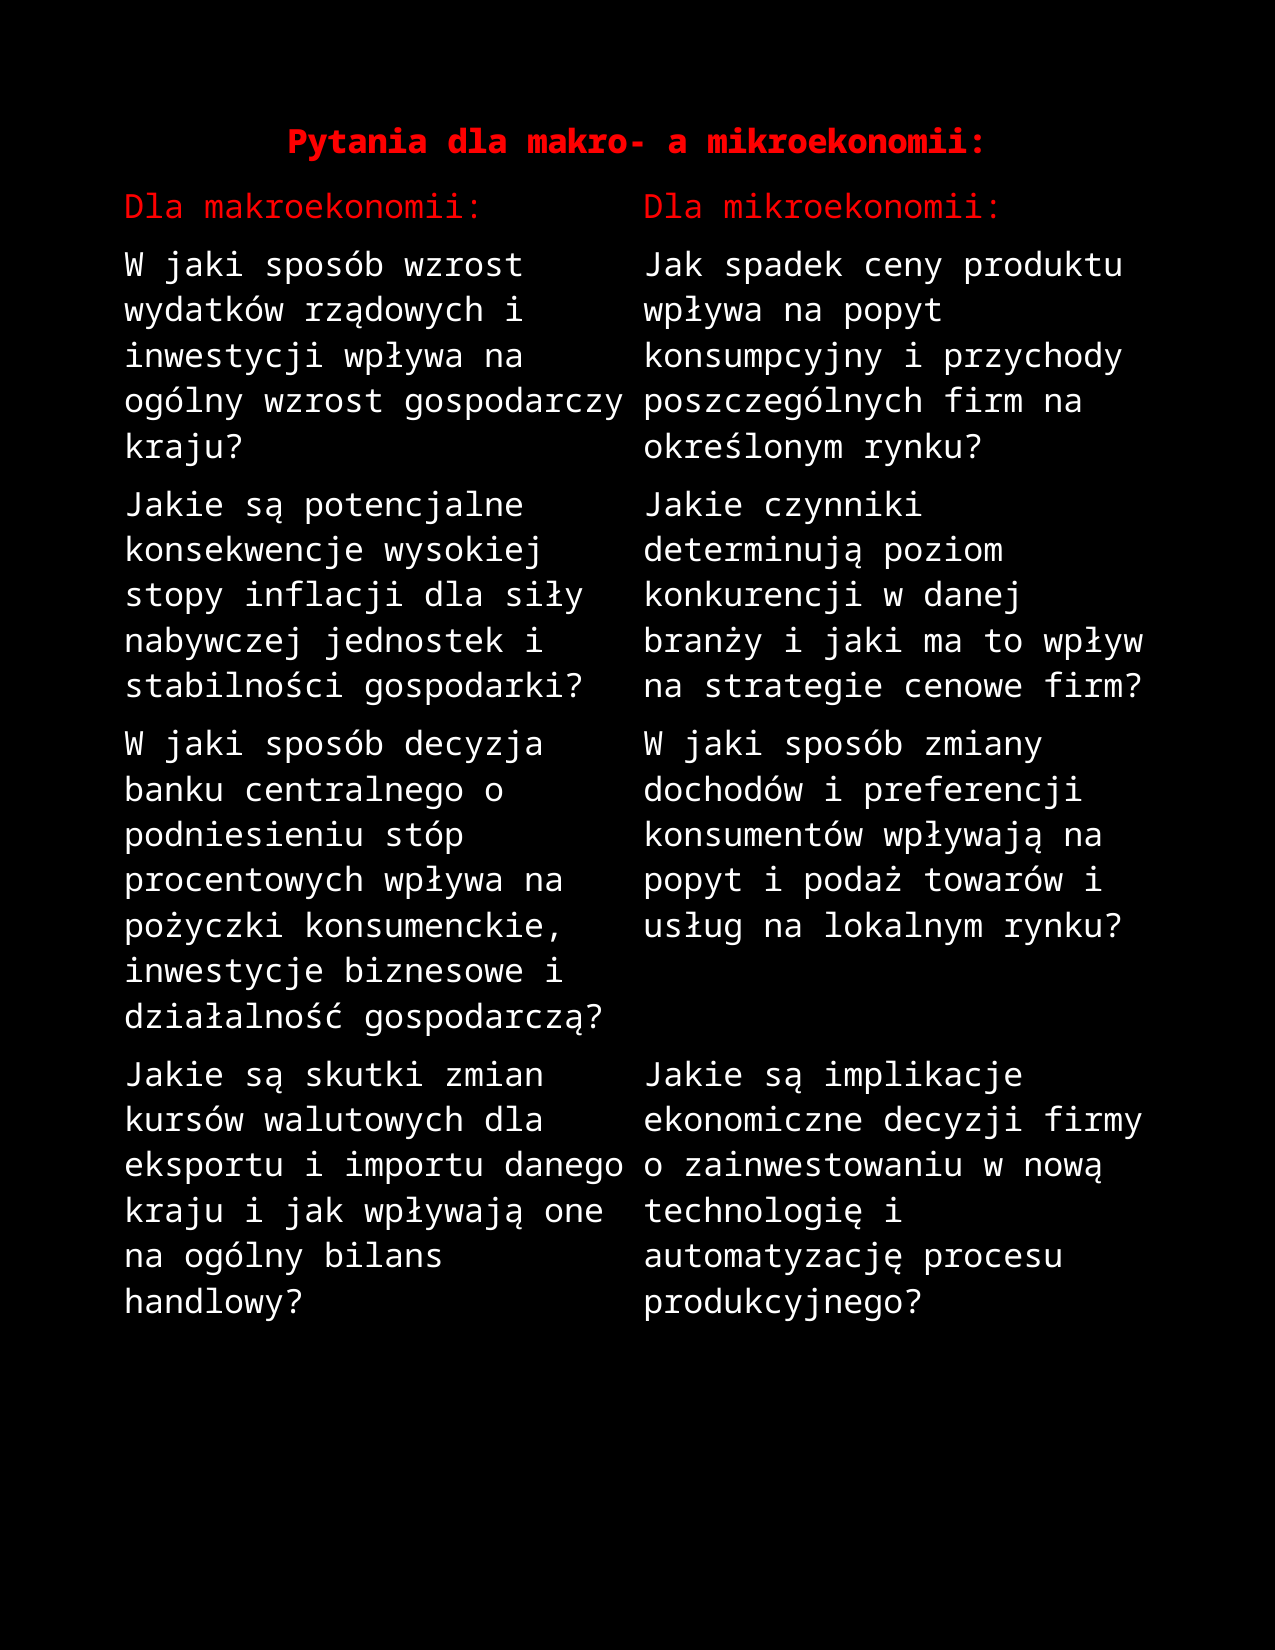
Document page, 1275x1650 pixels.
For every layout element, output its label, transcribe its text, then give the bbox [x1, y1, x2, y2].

table_cell Jakie są potencjalne konsekwencje wysokiej stopy inflacji dla siły nabywczej jednostek i stabilności gospodarki? [119, 475, 637, 713]
table_cell Jakie są skutki zmian kursów walutowych dla eksportu i importu danego kraju i jak wpływają one na ogólny bilans handlowy? [119, 1045, 637, 1328]
table_cell Jakie czynniki determinują poziom konkurencji w danej branży i jaki ma to wpływ na strategie cenowe firm? [638, 475, 1156, 713]
table_header Dla makroekonomii: [119, 177, 637, 234]
subtitle Pytania dla makro- a mikroekonomii: [118, 118, 1157, 163]
table_header Dla mikroekonomii: [638, 177, 1156, 234]
table_cell W jaki sposób decyzja banku centralnego o podniesieniu stóp procentowych wpływa na pożyczki konsumenckie, inwestycje biznesowe i działalność gospodarczą? [119, 714, 637, 1043]
table_cell Jakie są implikacje ekonomiczne decyzji firmy o zainwestowaniu w nową technologię i automatyzację procesu produkcyjnego? [638, 1045, 1156, 1328]
table_cell Jak spadek ceny produktu wpływa na popyt konsumpcyjny i przychody poszczególnych firm na określonym rynku? [638, 235, 1156, 473]
table_cell W jaki sposób wzrost wydatków rządowych i inwestycji wpływa na ogólny wzrost gospodarczy kraju? [119, 235, 637, 473]
table_cell W jaki sposób zmiany dochodów i preferencji konsumentów wpływają na popyt i podaż towarów i usług na lokalnym rynku? [638, 714, 1156, 1043]
